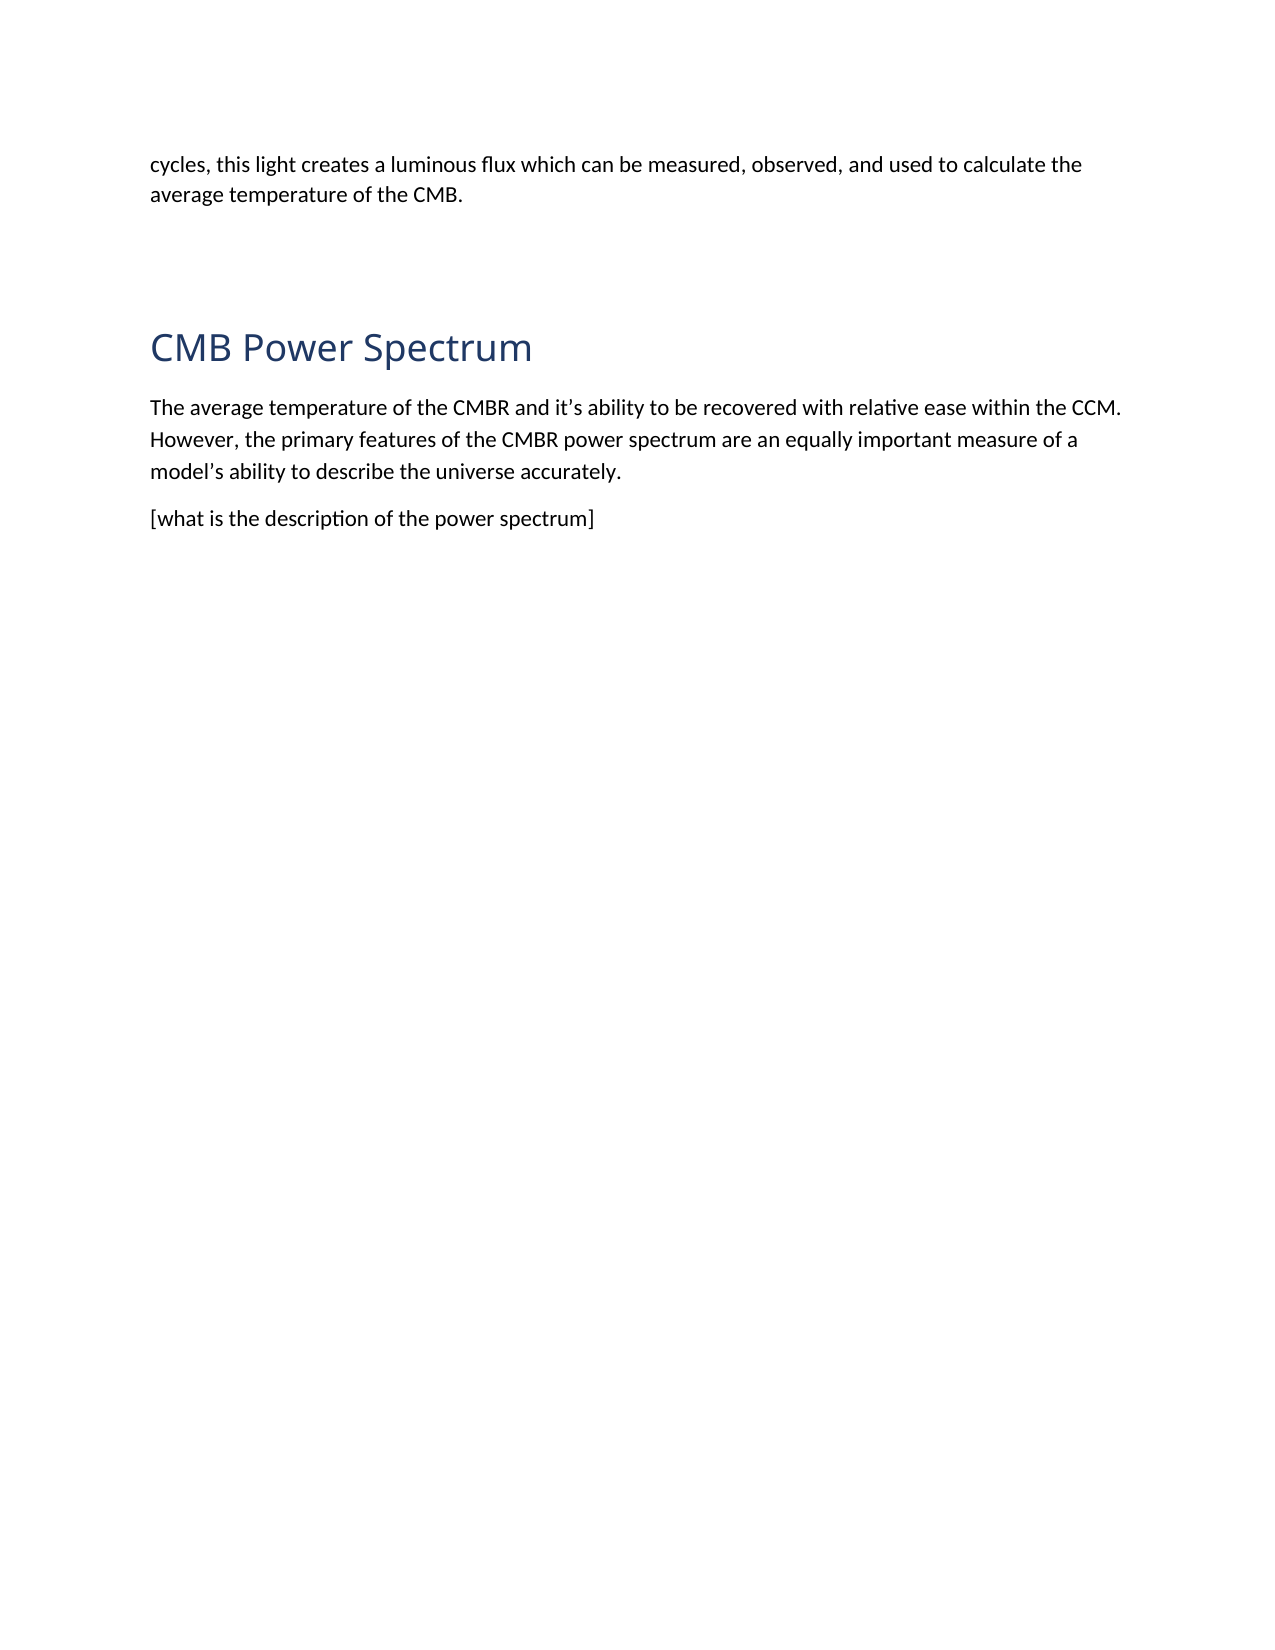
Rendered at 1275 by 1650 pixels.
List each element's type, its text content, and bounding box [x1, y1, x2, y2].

list CMB Power Spectrum [150, 321, 1125, 372]
text [what is the description of the power spectrum] [150, 504, 1125, 532]
text The average temperature of the CMBR and it’s ability to be recovered with relative ease within the CCM. However, the primary features of the CMBR power spectrum are an equally important measure of a model’s ability to describe the universe accurately. [150, 393, 1125, 485]
text cycles, this light creates a luminous flux which can be measured, observed, and used to calculate the average temperature of the CMB. [150, 150, 1125, 208]
